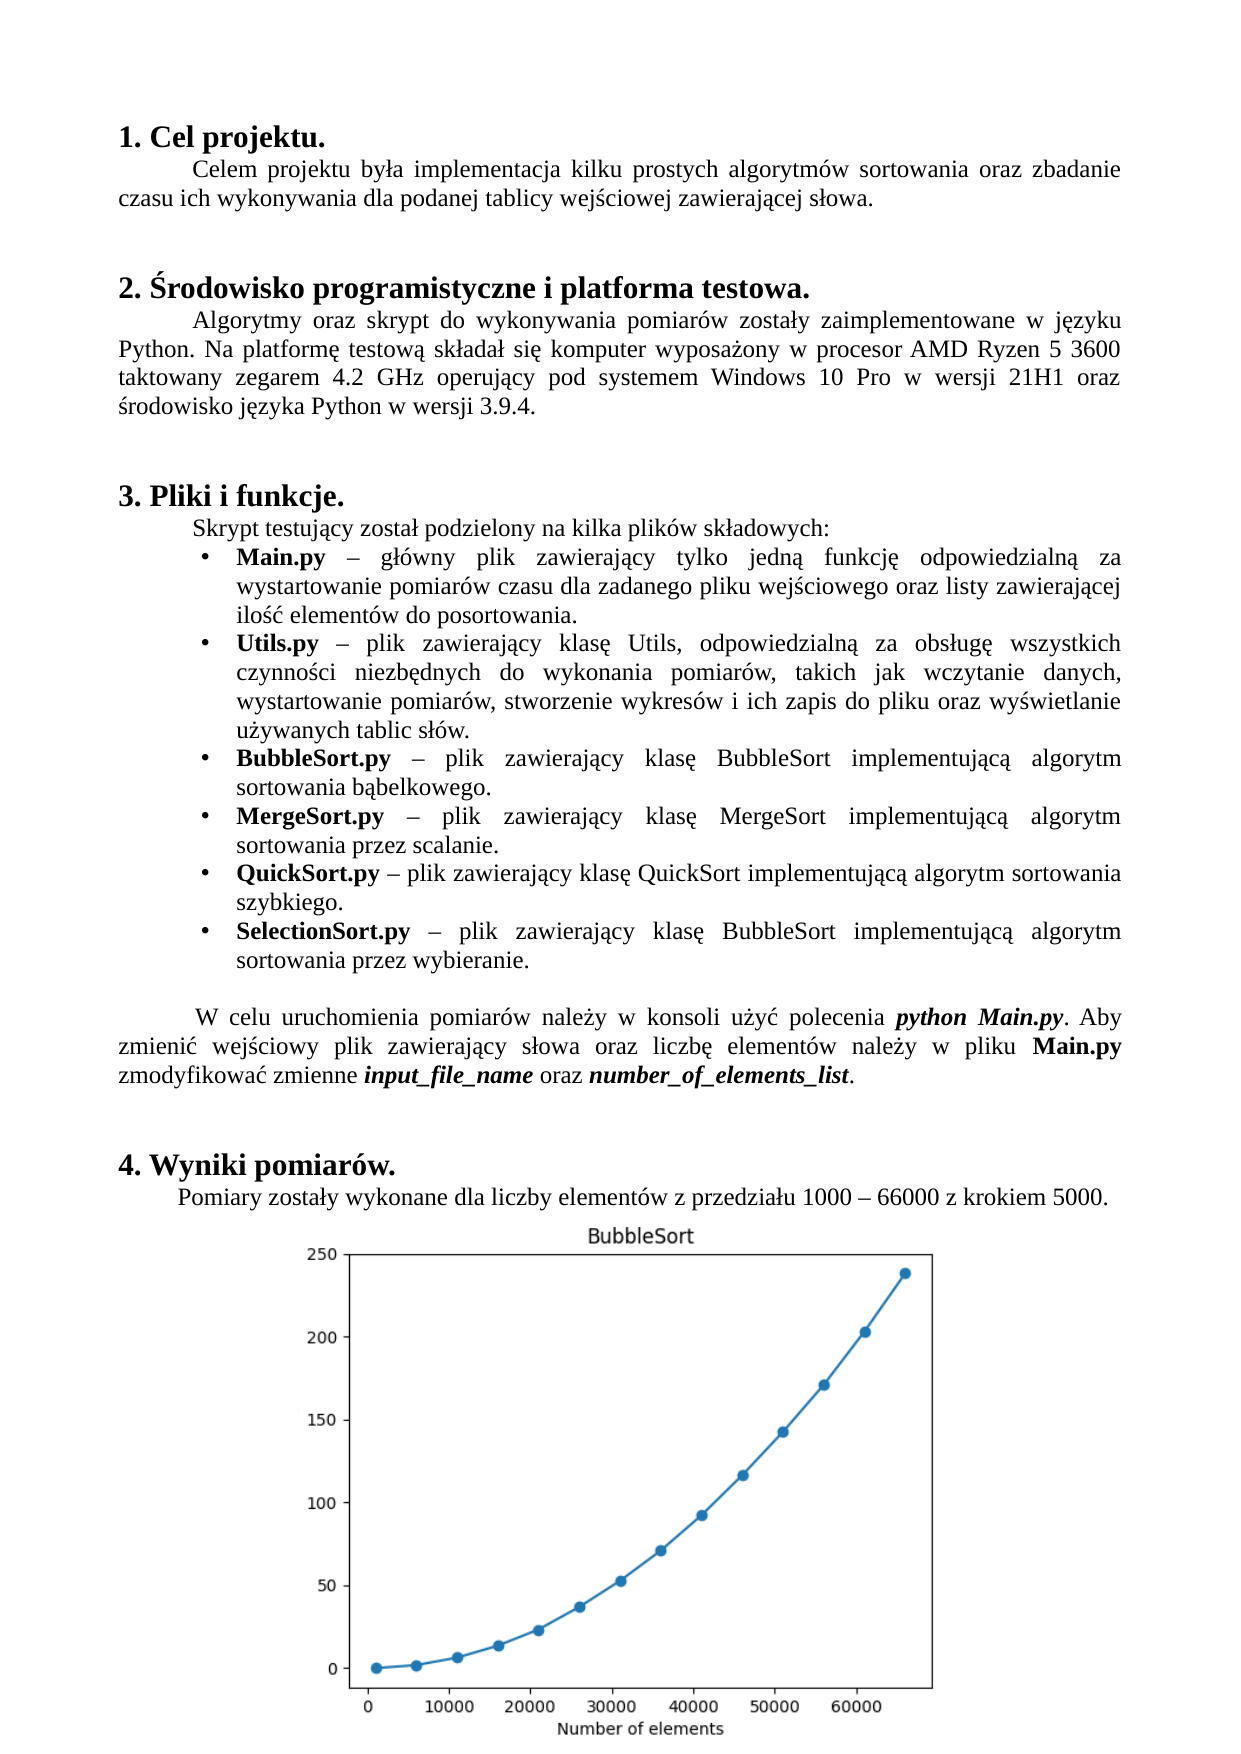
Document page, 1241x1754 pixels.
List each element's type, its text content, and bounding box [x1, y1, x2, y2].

text 2. Środowisko programistyczne i platforma testowa. [118, 269, 1122, 305]
text Celem projektu była implementacja kilku prostych algorytmów sortowania oraz zbadanie czasu ich wykonywania dla podanej tablicy wejściowej zawierającej słowa. [118, 154, 1122, 212]
text 4. Wyniki pomiarów. [118, 1146, 1122, 1182]
list Main.py – główny plik zawierający tylko jedną funkcję odpowiedzialną za wystartowanie pomiarów czasu dla zadanego pliku wejściowego oraz listy zawierającej ilość elementów do posortowania. [201, 542, 1122, 628]
text Pomiary zostały wykonane dla liczby elementów z przedziału 1000 – 66000 z krokiem 5000. [118, 1182, 1122, 1211]
picture [298, 1219, 942, 1741]
list BubbleSort.py – plik zawierający klasę BubbleSort implementującą algorytm sortowania bąbelkowego. [201, 743, 1122, 801]
list QuickSort.py – plik zawierający klasę QuickSort implementującą algorytm sortowania szybkiego. [201, 858, 1122, 916]
text 3. Pliki i funkcje. [118, 477, 1122, 513]
list Utils.py – plik zawierający klasę Utils, odpowiedzialną za obsługę wszystkich czynności niezbędnych do wykonania pomiarów, takich jak wczytanie danych, wystartowanie pomiarów, stworzenie wykresów i ich zapis do pliku oraz wyświetlanie używanych tablic słów. [201, 628, 1122, 743]
text Skrypt testujący został podzielony na kilka plików składowych: [118, 513, 1122, 542]
text Algorytmy oraz skrypt do wykonywania pomiarów zostały zaimplementowane w języku Python. Na platformę testową składał się komputer wyposażony w procesor AMD Ryzen 5 3600 taktowany zegarem 4.2 GHz operujący pod systemem Windows 10 Pro w wersji 21H1 oraz środowisko języka Python w wersji 3.9.4. [118, 305, 1122, 420]
list MergeSort.py – plik zawierający klasę MergeSort implementującą algorytm sortowania przez scalanie. [201, 801, 1122, 858]
text 1. Cel projektu. [118, 118, 1122, 154]
text W celu uruchomienia pomiarów należy w konsoli użyć polecenia python Main.py. Aby zmienić wejściowy plik zawierający słowa oraz liczbę elementów należy w pliku Main.py zmodyfikować zmienne input_file_name oraz number_of_elements_list. [118, 1002, 1122, 1088]
list SelectionSort.py – plik zawierający klasę BubbleSort implementującą algorytm sortowania przez wybieranie. [201, 916, 1122, 973]
